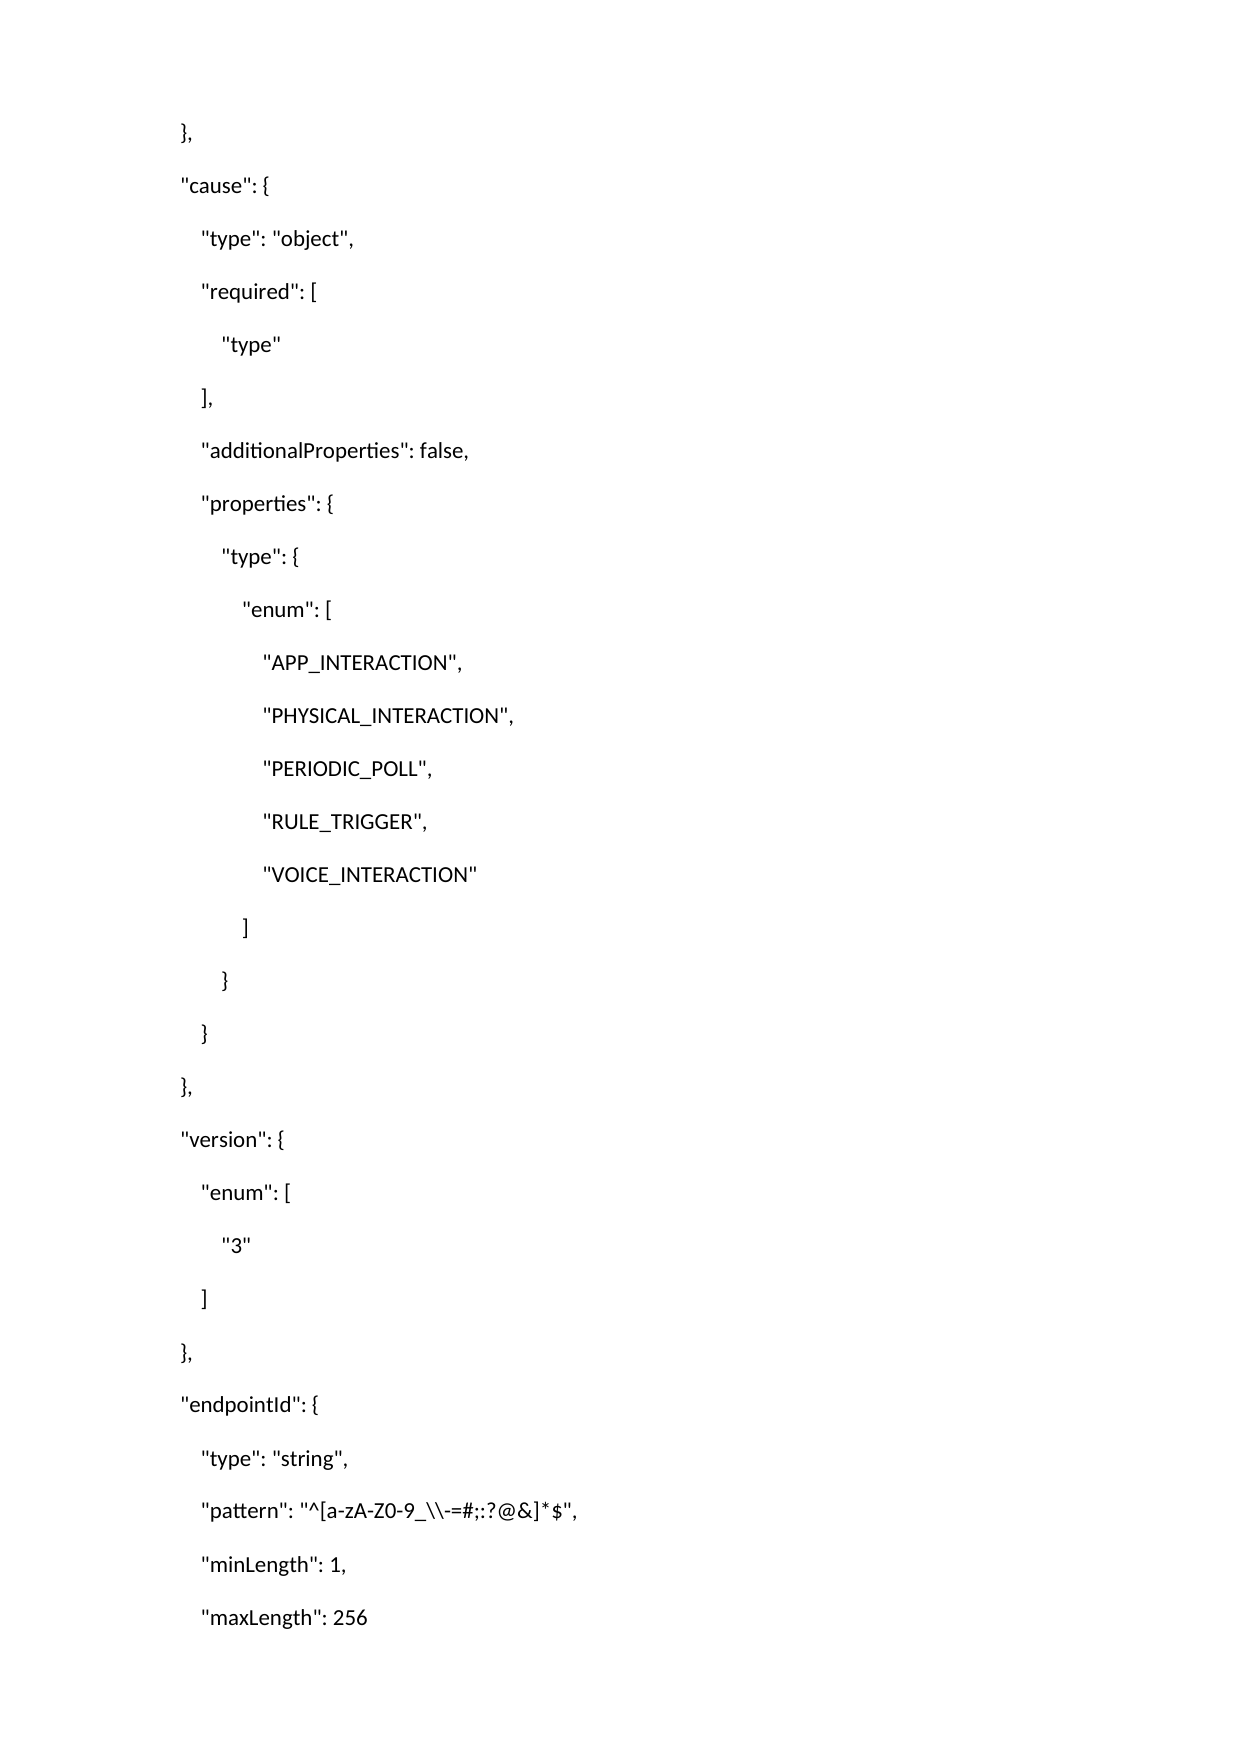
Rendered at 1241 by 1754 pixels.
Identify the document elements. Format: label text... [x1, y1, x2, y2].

text "maxLength": 256 [118, 1603, 1122, 1631]
text "enum": [ [118, 595, 1122, 623]
text ], [118, 383, 1122, 411]
text "cause": { [118, 171, 1122, 199]
text "VOICE_INTERACTION" [118, 860, 1122, 888]
text "minLength": 1, [118, 1550, 1122, 1578]
text } [118, 966, 1122, 994]
text "PERIODIC_POLL", [118, 754, 1122, 782]
text ] [118, 913, 1122, 941]
text "endpointId": { [118, 1391, 1122, 1419]
text "3" [118, 1232, 1122, 1259]
text } [118, 1019, 1122, 1047]
text }, [118, 1072, 1122, 1101]
text "type": "string", [118, 1444, 1122, 1472]
text }, [118, 1338, 1122, 1366]
text "version": { [118, 1126, 1122, 1153]
text "PHYSICAL_INTERACTION", [118, 701, 1122, 729]
text "type": { [118, 542, 1122, 570]
text "enum": [ [118, 1178, 1122, 1207]
text "required": [ [118, 277, 1122, 305]
text }, [118, 118, 1122, 146]
text "APP_INTERACTION", [118, 648, 1122, 676]
text "type" [118, 330, 1122, 358]
text "properties": { [118, 489, 1122, 517]
text "RULE_TRIGGER", [118, 807, 1122, 835]
text "type": "object", [118, 224, 1122, 252]
text ] [118, 1284, 1122, 1313]
text "pattern": "^[a-zA-Z0-9_\\-=#;:?@&]*$", [118, 1497, 1122, 1525]
text "additionalProperties": false, [118, 436, 1122, 464]
